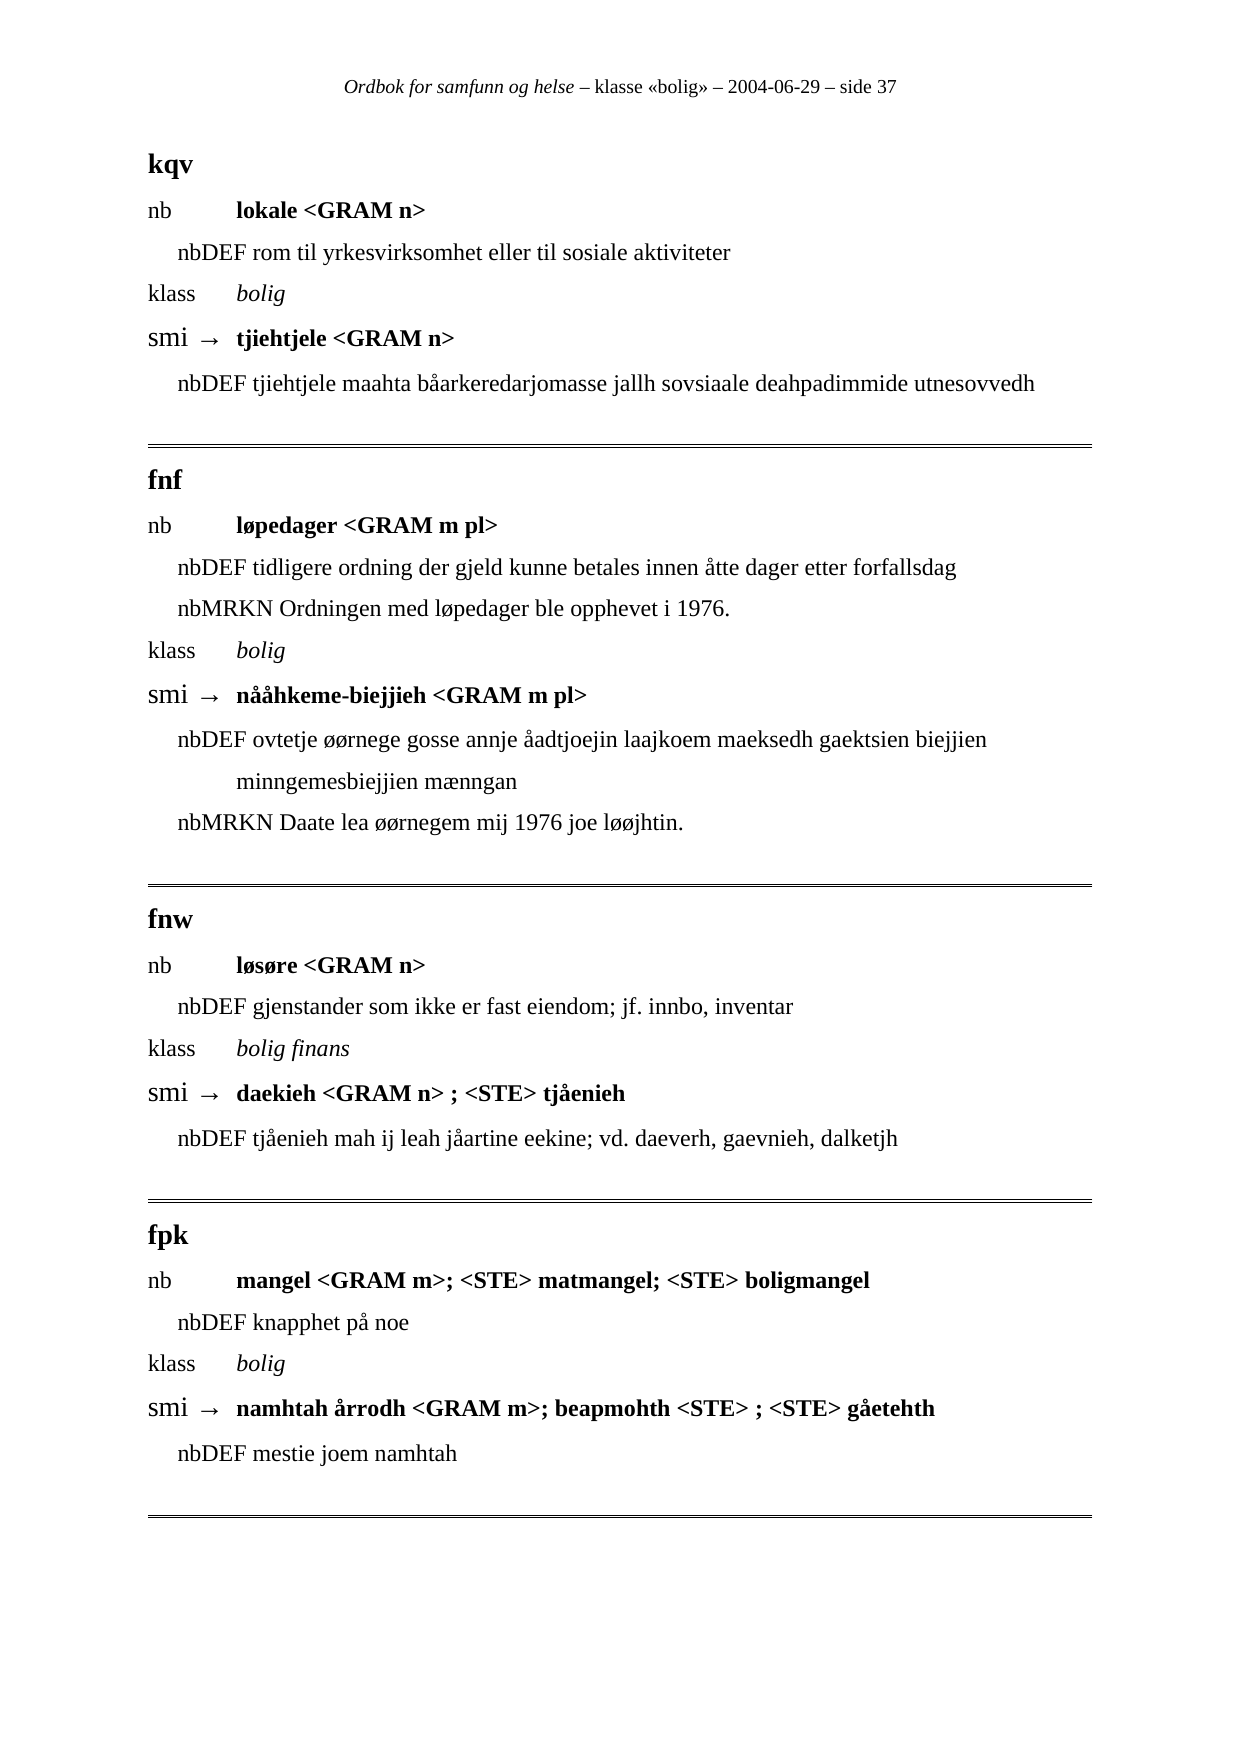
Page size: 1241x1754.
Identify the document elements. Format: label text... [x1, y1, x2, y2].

text smi → daekieh <GRAM n> ; <STE> tjåenieh [148, 1075, 1092, 1107]
text nbDEF mestie joem namhtah [177, 1439, 1092, 1467]
text nbDEF tjiehtjele maahta båarkeredarjomasse jallh sovsiaale deahpadimmide utnesovvedh [177, 369, 1092, 396]
text nbMRKN Daate lea øørnegem mij 1976 joe løøjhtin. [177, 808, 1092, 836]
text fnf [148, 463, 1092, 495]
text smi → namhtah årrodh <GRAM m>; beapmohth <STE> ; <STE> gåetehth [148, 1391, 1092, 1423]
text nbDEF tidligere ordning der gjeld kunne betales innen åtte dager etter forfallsdag [177, 553, 1092, 581]
text nbDEF knapphet på noe [177, 1308, 1092, 1335]
text nbMRKN Ordningen med løpedager ble opphevet i 1976. [177, 594, 1092, 622]
text nbDEF gjenstander som ikke er fast eiendom; jf. innbo, inventar [177, 992, 1092, 1020]
text nb lokale <GRAM n> [148, 196, 1092, 224]
text smi → tjiehtjele <GRAM n> [148, 320, 1092, 353]
text nb mangel <GRAM m>; <STE> matmangel; <STE> boligmangel [148, 1266, 1092, 1294]
text fpk [148, 1218, 1092, 1250]
text smi → nååhkeme-biejjieh <GRAM m pl> [148, 677, 1092, 709]
text klass bolig [148, 636, 1092, 663]
text klass bolig [148, 279, 1092, 306]
text klass bolig [148, 1349, 1092, 1377]
text nb løpedager <GRAM m pl> [148, 512, 1092, 539]
text klass bolig finans [148, 1034, 1092, 1061]
text nb løsøre <GRAM n> [148, 951, 1092, 979]
text nbDEF ovtetje øørnege gosse annje åadtjoejin laajkoem maeksedh gaektsien biejjien minngemesbiejjien mænngan [177, 726, 1092, 794]
text nbDEF rom til yrkesvirksomhet eller til sosiale aktiviteter [177, 237, 1092, 265]
text nbDEF tjåenieh mah ij leah jåartine eekine; vd. daeverh, gaevnieh, dalketjh [177, 1124, 1092, 1151]
text kqv [148, 148, 1092, 180]
text fnw [148, 902, 1092, 935]
